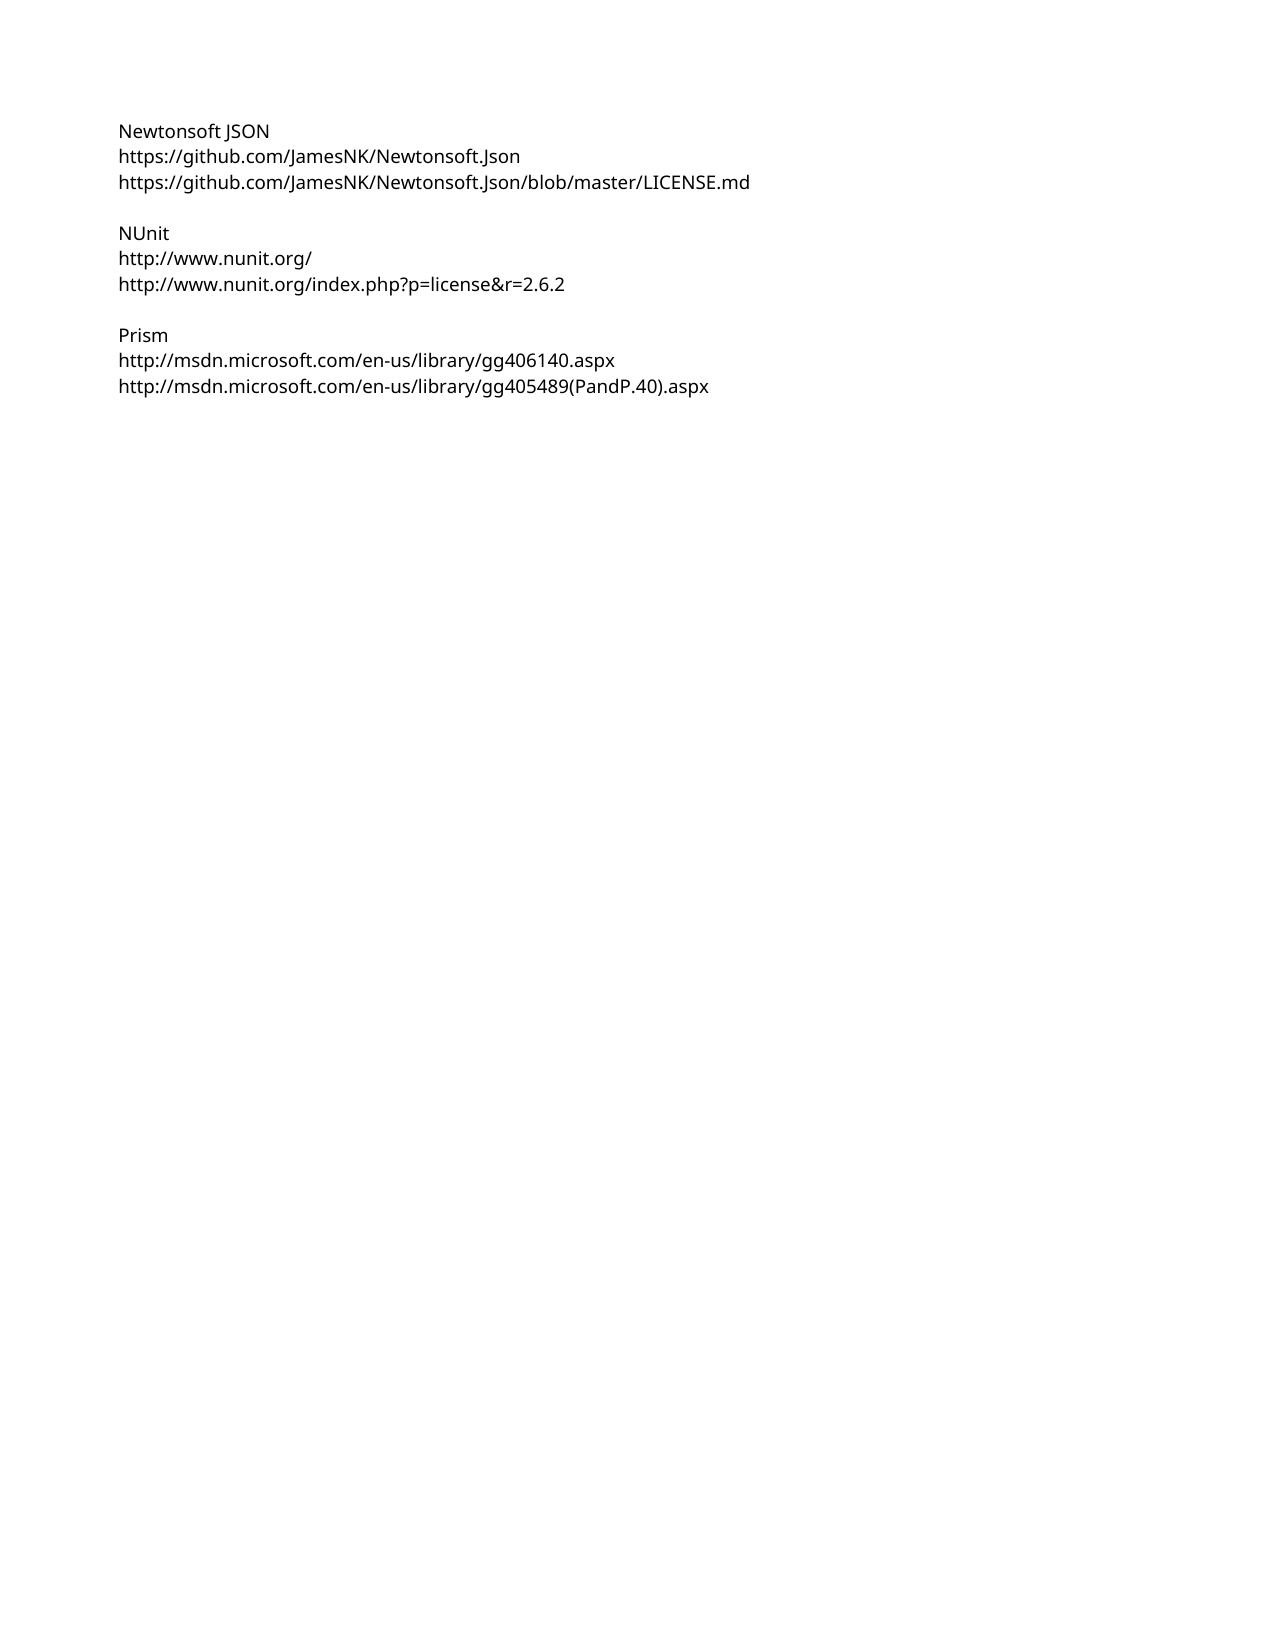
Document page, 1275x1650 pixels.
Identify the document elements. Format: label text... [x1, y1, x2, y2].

text http://www.nunit.org/index.php?p=license&r=2.6.2 [118, 271, 1157, 297]
text http://msdn.microsoft.com/en-us/library/gg405489(PandP.40).aspx [118, 373, 1157, 399]
text NUnit [118, 220, 1157, 246]
text Prism [118, 322, 1157, 348]
text https://github.com/JamesNK/Newtonsoft.Json/blob/master/LICENSE.md [118, 169, 1157, 195]
text Newtonsoft JSON [118, 118, 1157, 144]
text http://msdn.microsoft.com/en-us/library/gg406140.aspx [118, 348, 1157, 373]
text https://github.com/JamesNK/Newtonsoft.Json [118, 144, 1157, 169]
text http://www.nunit.org/ [118, 246, 1157, 271]
